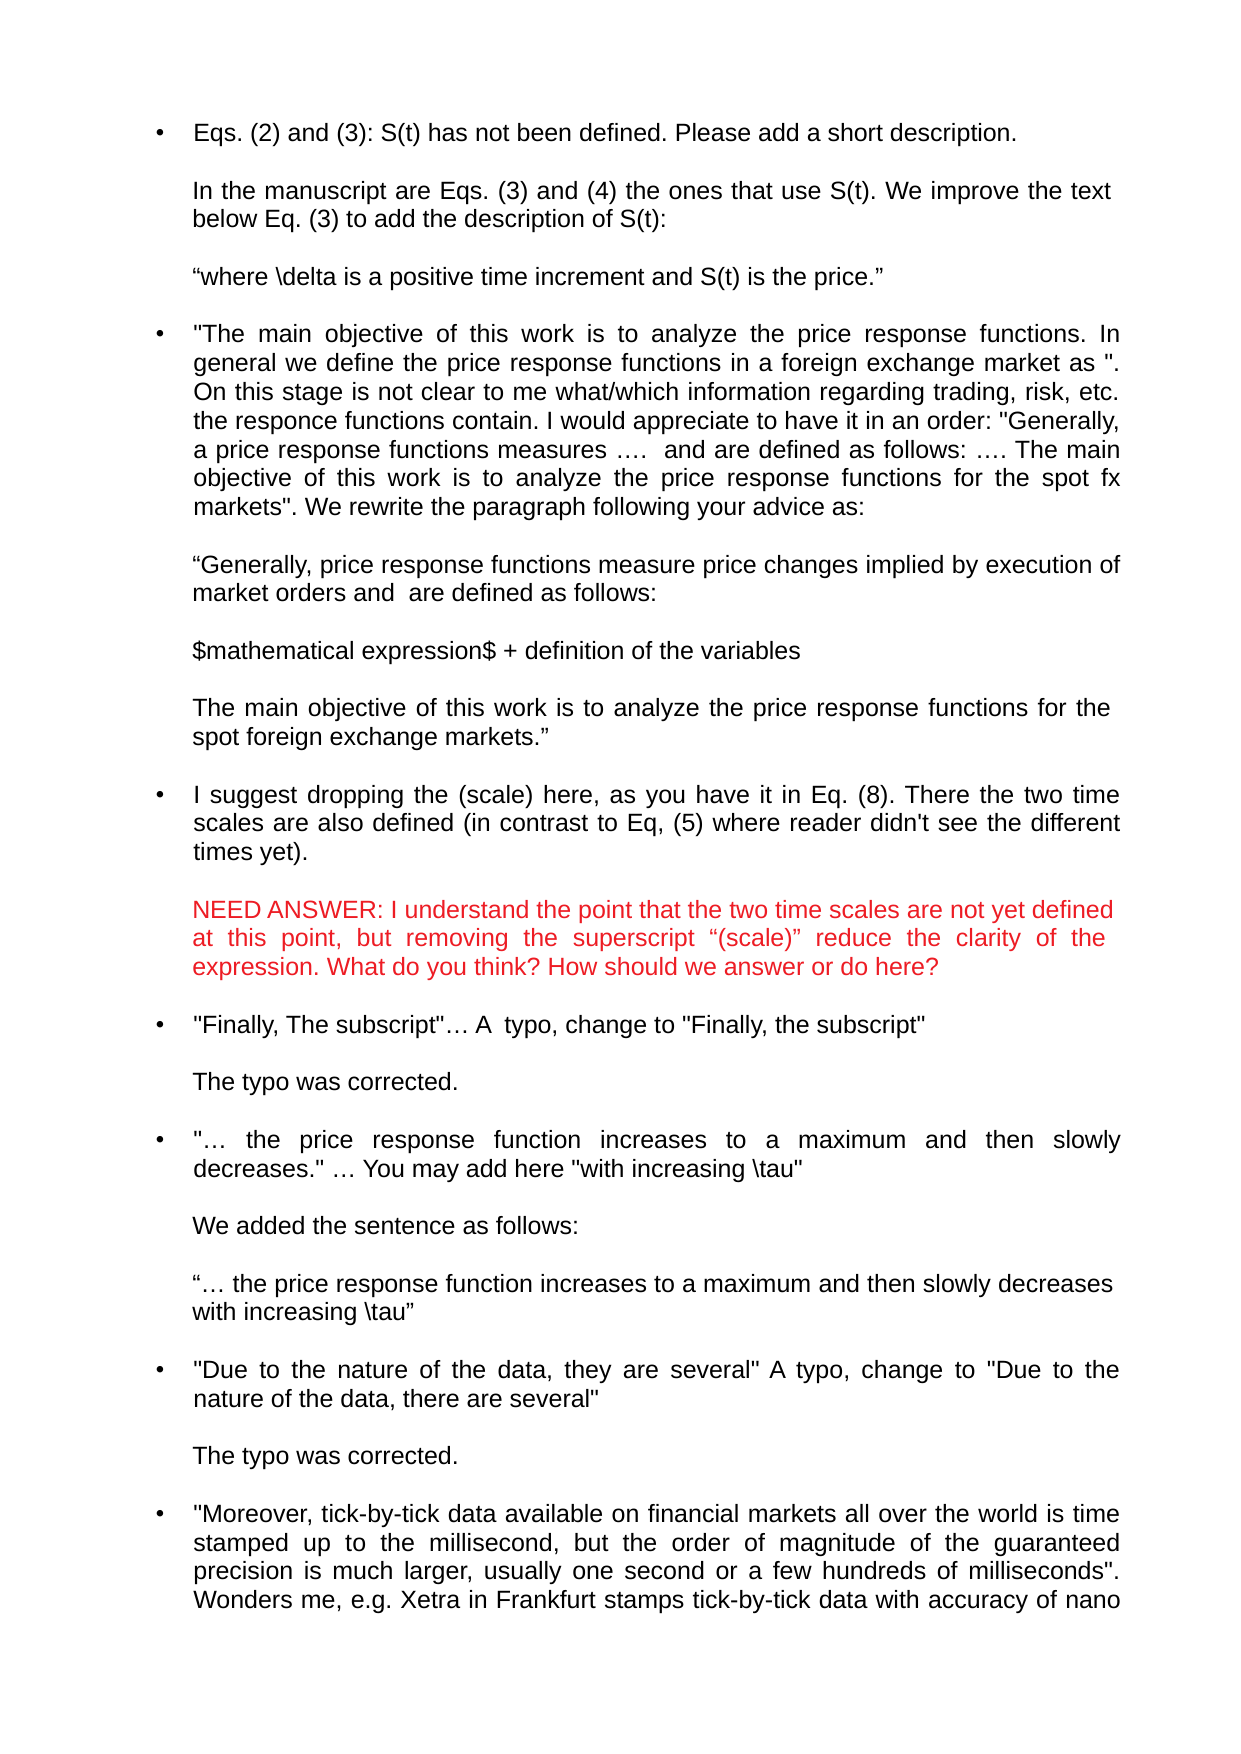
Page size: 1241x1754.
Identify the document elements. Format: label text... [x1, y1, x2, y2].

text NEED ANSWER: I understand the point that the two time scales are not yet defined at this point, but removing the superscript “(scale)” reduce the clarity of the expression. What do you think? How should we answer or do here? [118, 895, 1122, 981]
text The typo was corrected. [118, 1441, 1122, 1470]
list "Due to the nature of the data, they are several" A typo, change to "Due to the nature of the data, there are several" [156, 1355, 1122, 1412]
list "… the price response function increases to a maximum and then slowly decreases." … You may add here "with increasing \tau" [156, 1125, 1122, 1182]
list "Moreover, tick-by-tick data available on financial markets all over the world is time stamped up to the millisecond, but the order of magnitude of the guaranteed precision is much larger, usually one second or a few hundreds of milliseconds". Wonders me, e.g. Xetra in Frankfurt stamps tick-by-tick data with accuracy of nano [156, 1499, 1122, 1614]
list "The main objective of this work is to analyze the price response functions. In general we define the price response functions in a foreign exchange market as ". On this stage is not clear to me what/which information regarding trading, risk, etc. the responce functions contain. I would appreciate to have it in an order: "Generally, a price response functions measures …. and are defined as follows: …. The main objective of this work is to analyze the price response functions for the spot fx markets". We rewrite the paragraph following your advice as: [156, 319, 1122, 521]
text In the manuscript are Eqs. (3) and (4) the ones that use S(t). We improve the text below Eq. (3) to add the description of S(t): [118, 176, 1122, 233]
list I suggest dropping the (scale) here, as you have it in Eq. (8). There the two time scales are also defined (in contrast to Eq, (5) where reader didn't see the different times yet). [156, 779, 1122, 866]
list Eqs. (2) and (3): S(t) has not been defined. Please add a short description. [156, 118, 1122, 147]
list "Finally, The subscript"… A typo, change to "Finally, the subscript" [156, 1010, 1122, 1038]
text The typo was corrected. [118, 1067, 1122, 1096]
text The main objective of this work is to analyze the price response functions for the spot foreign exchange markets.” [118, 693, 1122, 751]
text “… the price response function increases to a maximum and then slowly decreases with increasing \tau” [118, 1269, 1122, 1326]
text “Generally, price response functions measure price changes implied by execution of market orders and are defined as follows: [118, 549, 1122, 607]
text We added the sentence as follows: [118, 1211, 1122, 1240]
text “where \delta is a positive time increment and S(t) is the price.” [118, 262, 1122, 291]
text $mathematical expression$ + definition of the variables [118, 636, 1122, 664]
